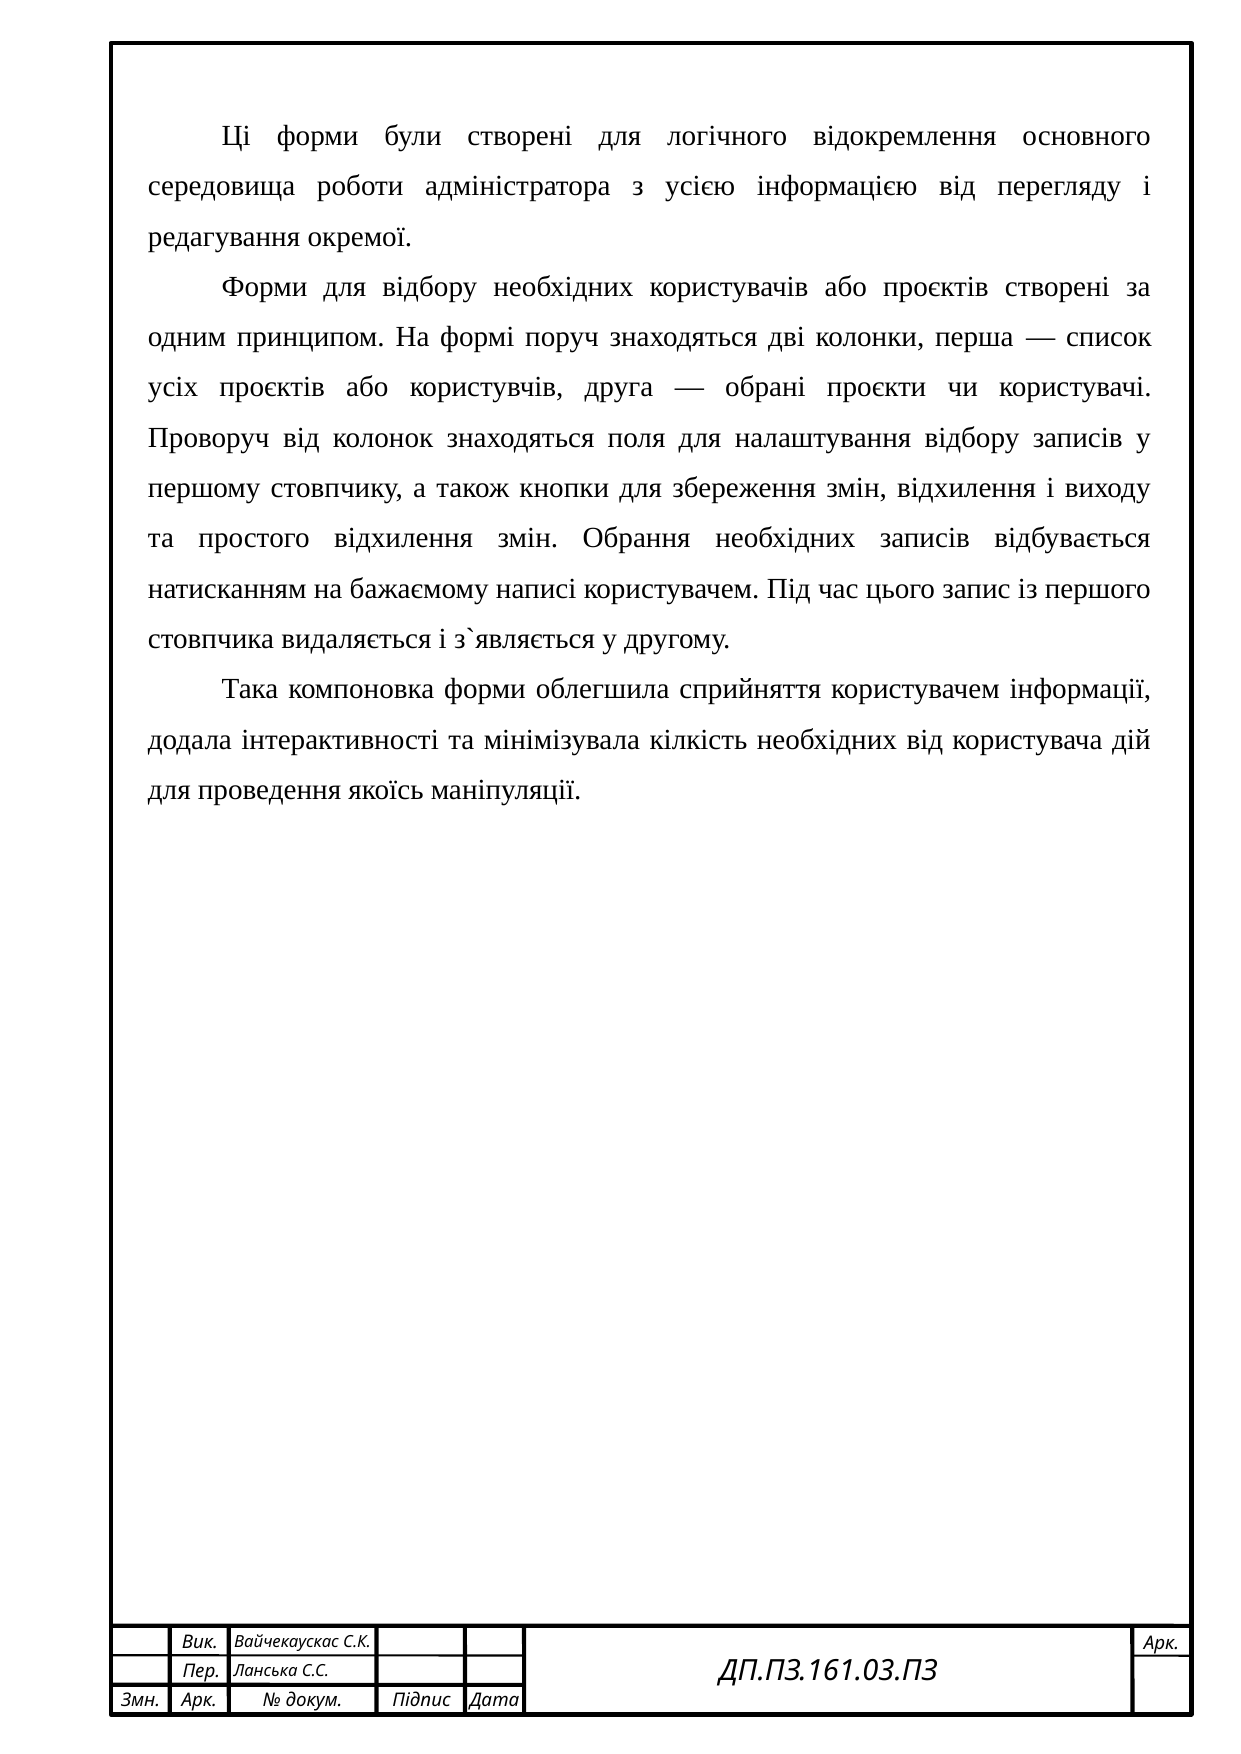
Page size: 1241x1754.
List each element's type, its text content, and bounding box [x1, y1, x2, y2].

text Така компоновка форми облегшила сприйняття користувачем інформації, додала інтерактивності та мінімізувала кілкість необхідних від користувача дій для проведення якоїсь маніпуляції. [148, 671, 1152, 806]
text Ці форми були створені для логічного відокремлення основного середовища роботи адміністратора з усією інформацією від перегляду і редагування окремої. [148, 118, 1152, 252]
text Форми для відбору необхідних користувачів або проєктів створені за одним принципом. На формі поруч знаходяться дві колонки, перша — список усіх проєктів або користувчів, друга — обрані проєкти чи користувачі. Проворуч від колонок знаходяться поля для налаштування відбору записів у першому стовпчику, а також кнопки для збереження змін, відхилення і виходу та простого відхилення змін. Обрання необхідних записів відбувається натисканням на бажаємому написі користувачем. Під час цього запис із першого стовпчика видаляється і з`являється у другому. [148, 269, 1152, 655]
